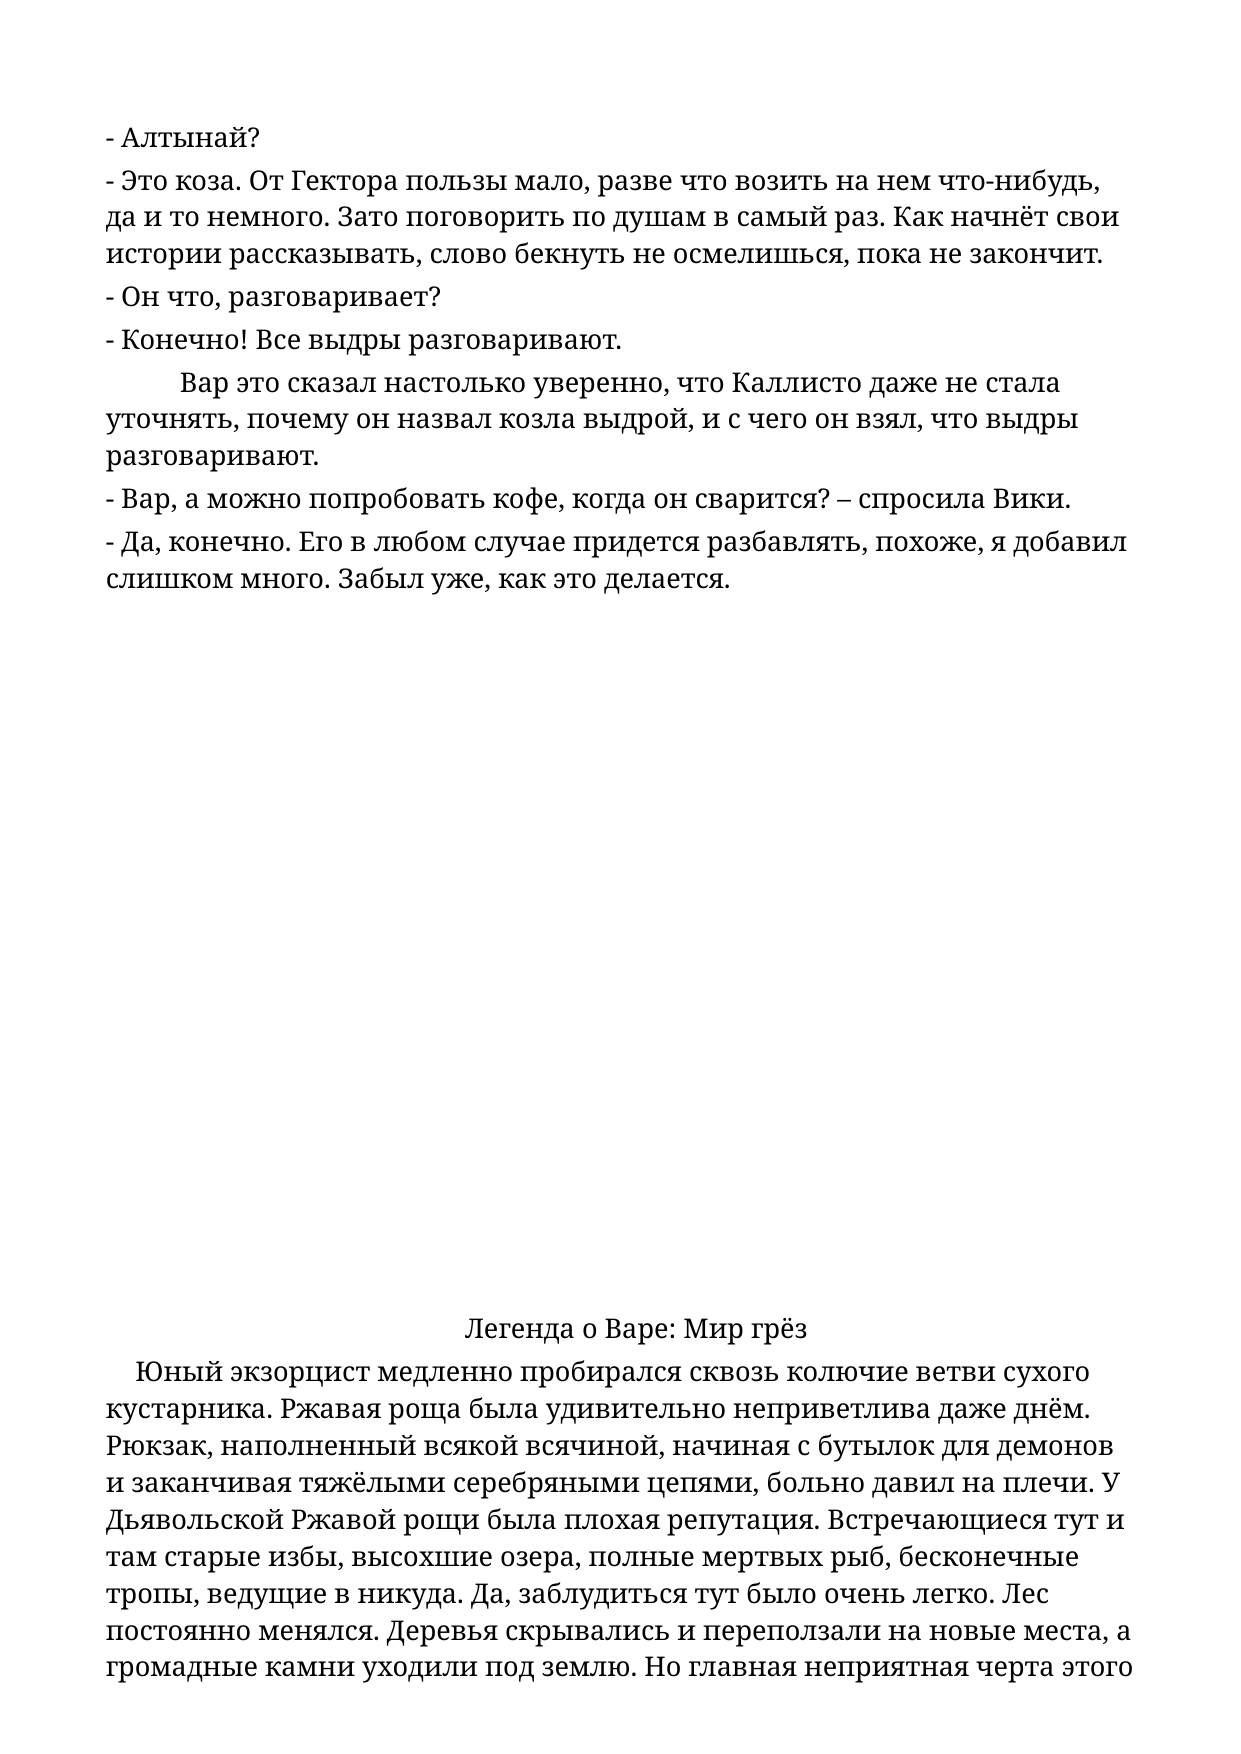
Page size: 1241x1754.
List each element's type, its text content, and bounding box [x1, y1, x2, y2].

text Юный экзорцист медленно пробирался сквозь колючие ветви сухого кустарника. Ржавая роща была удивительно неприветлива даже днём. Рюкзак, наполненный всякой всячиной, начиная с бутылок для демонов и заканчивая тяжёлыми серебряными цепями, больно давил на плечи. У Дьявольской Ржавой рощи была плохая репутация. Встречающиеся тут и там старые избы, высохшие озера, полные мертвых рыб, бесконечные тропы, ведущие в никуда. Да, заблудиться тут было очень легко. Лес постоянно менялся. Деревья скрывались и переползали на новые места, а громадные камни уходили под землю. Но главная неприятная черта этого [106, 1353, 1137, 1685]
text Вар это сказал настолько уверенно, что Каллисто даже не стала уточнять, почему он назвал козла выдрой, и с чего он взял, что выдры разговаривают. [106, 363, 1137, 474]
text Легенда о Варе: Мир грёз [106, 1310, 1137, 1347]
text - Да, конечно. Его в любом случае придется разбавлять, похоже, я добавил слишком много. Забыл уже, как это делается. [106, 522, 1137, 596]
text - Он что, разговаривает? [106, 277, 1137, 314]
text - Это коза. От Гектора пользы мало, разве что возить на нем что-нибудь, да и то немного. Зато поговорить по душам в самый раз. Как начнёт свои истории рассказывать, слово бекнуть не осмелишься, пока не закончит. [106, 161, 1137, 272]
text - Конечно! Все выдры разговаривают. [106, 320, 1137, 357]
text - Алтынай? [106, 118, 1137, 155]
text - Вар, а можно попробовать кофе, когда он сварится? – спросила Вики. [106, 480, 1137, 517]
